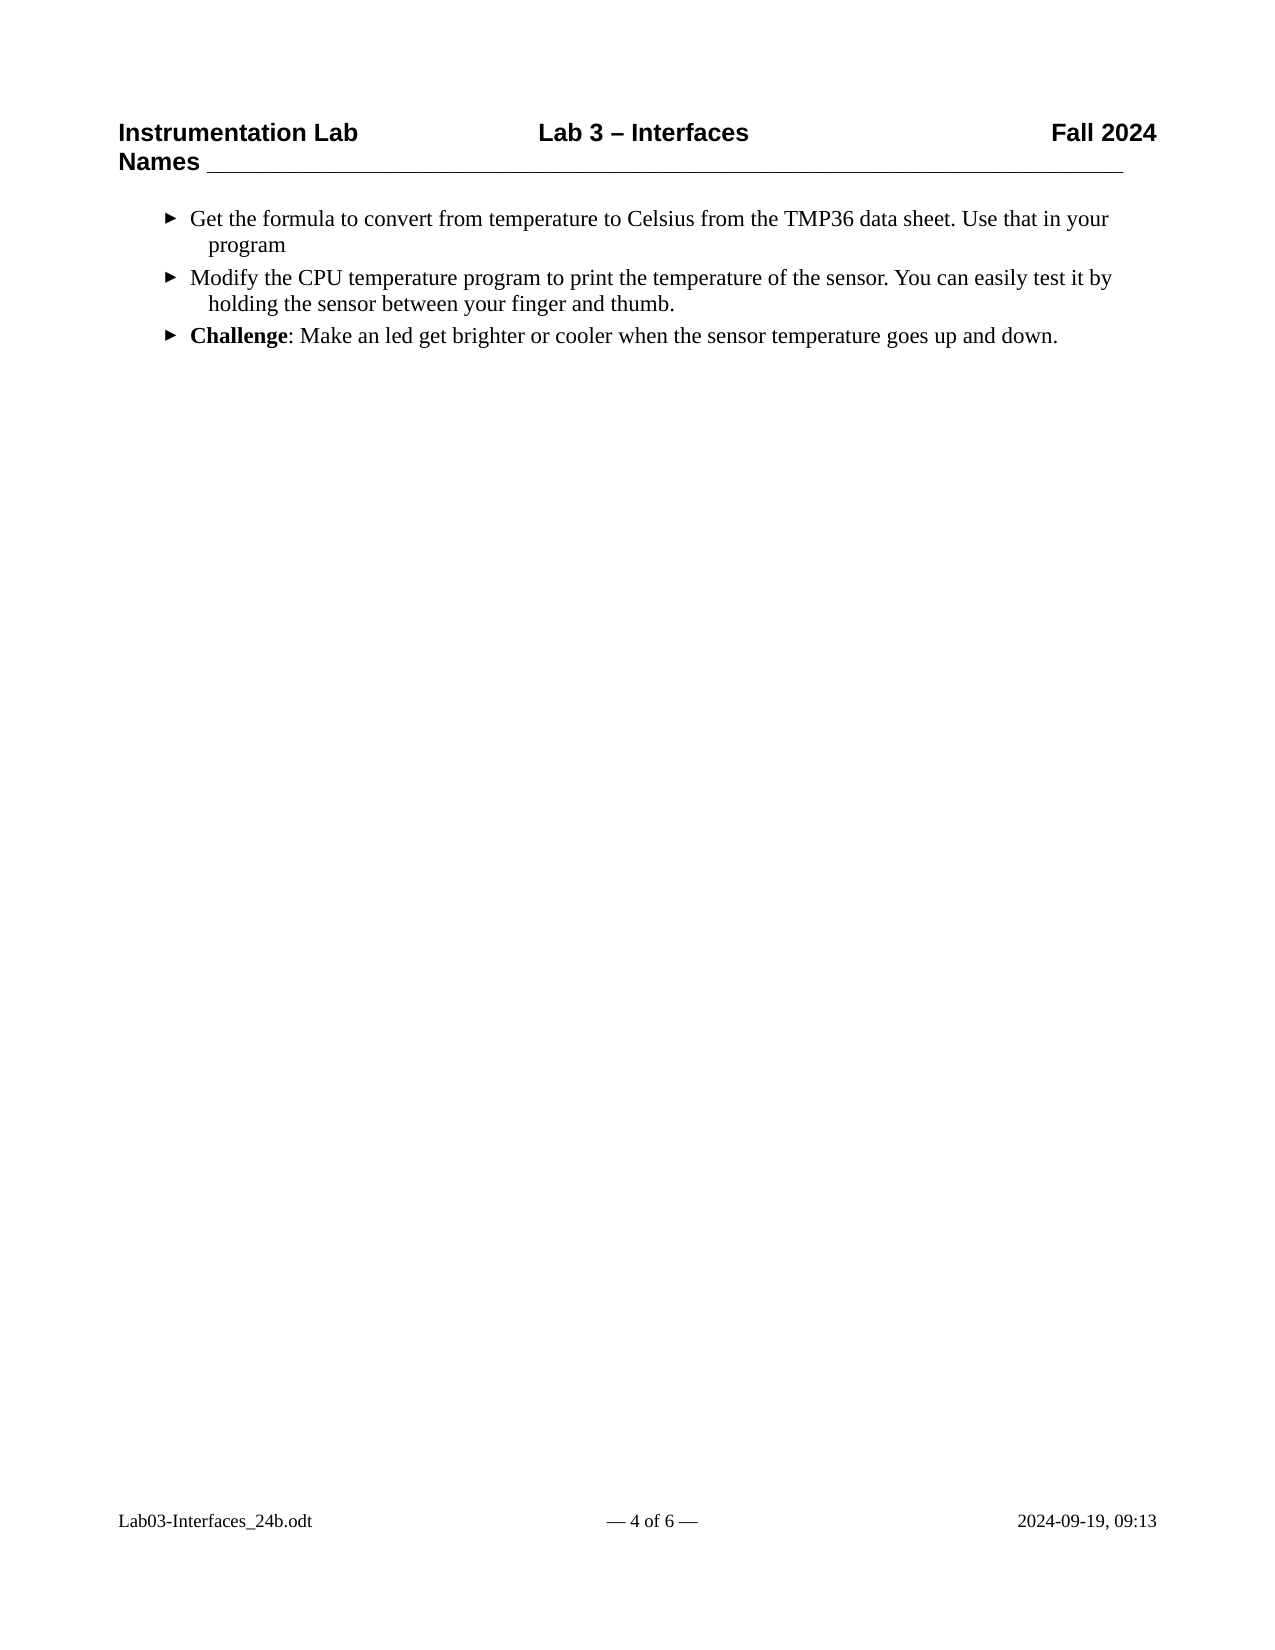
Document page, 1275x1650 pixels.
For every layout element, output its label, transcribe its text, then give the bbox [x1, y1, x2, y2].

list Challenge: Make an led get brighter or cooler when the sensor temperature goes up and down. [163, 323, 1157, 349]
list Get the formula to convert from temperature to Celsius from the TMP36 data sheet. Use that in your program [163, 205, 1157, 258]
list Modify the CPU temperature program to print the temperature of the sensor. You can easily test it by holding the sensor between your finger and thumb. [163, 264, 1157, 317]
